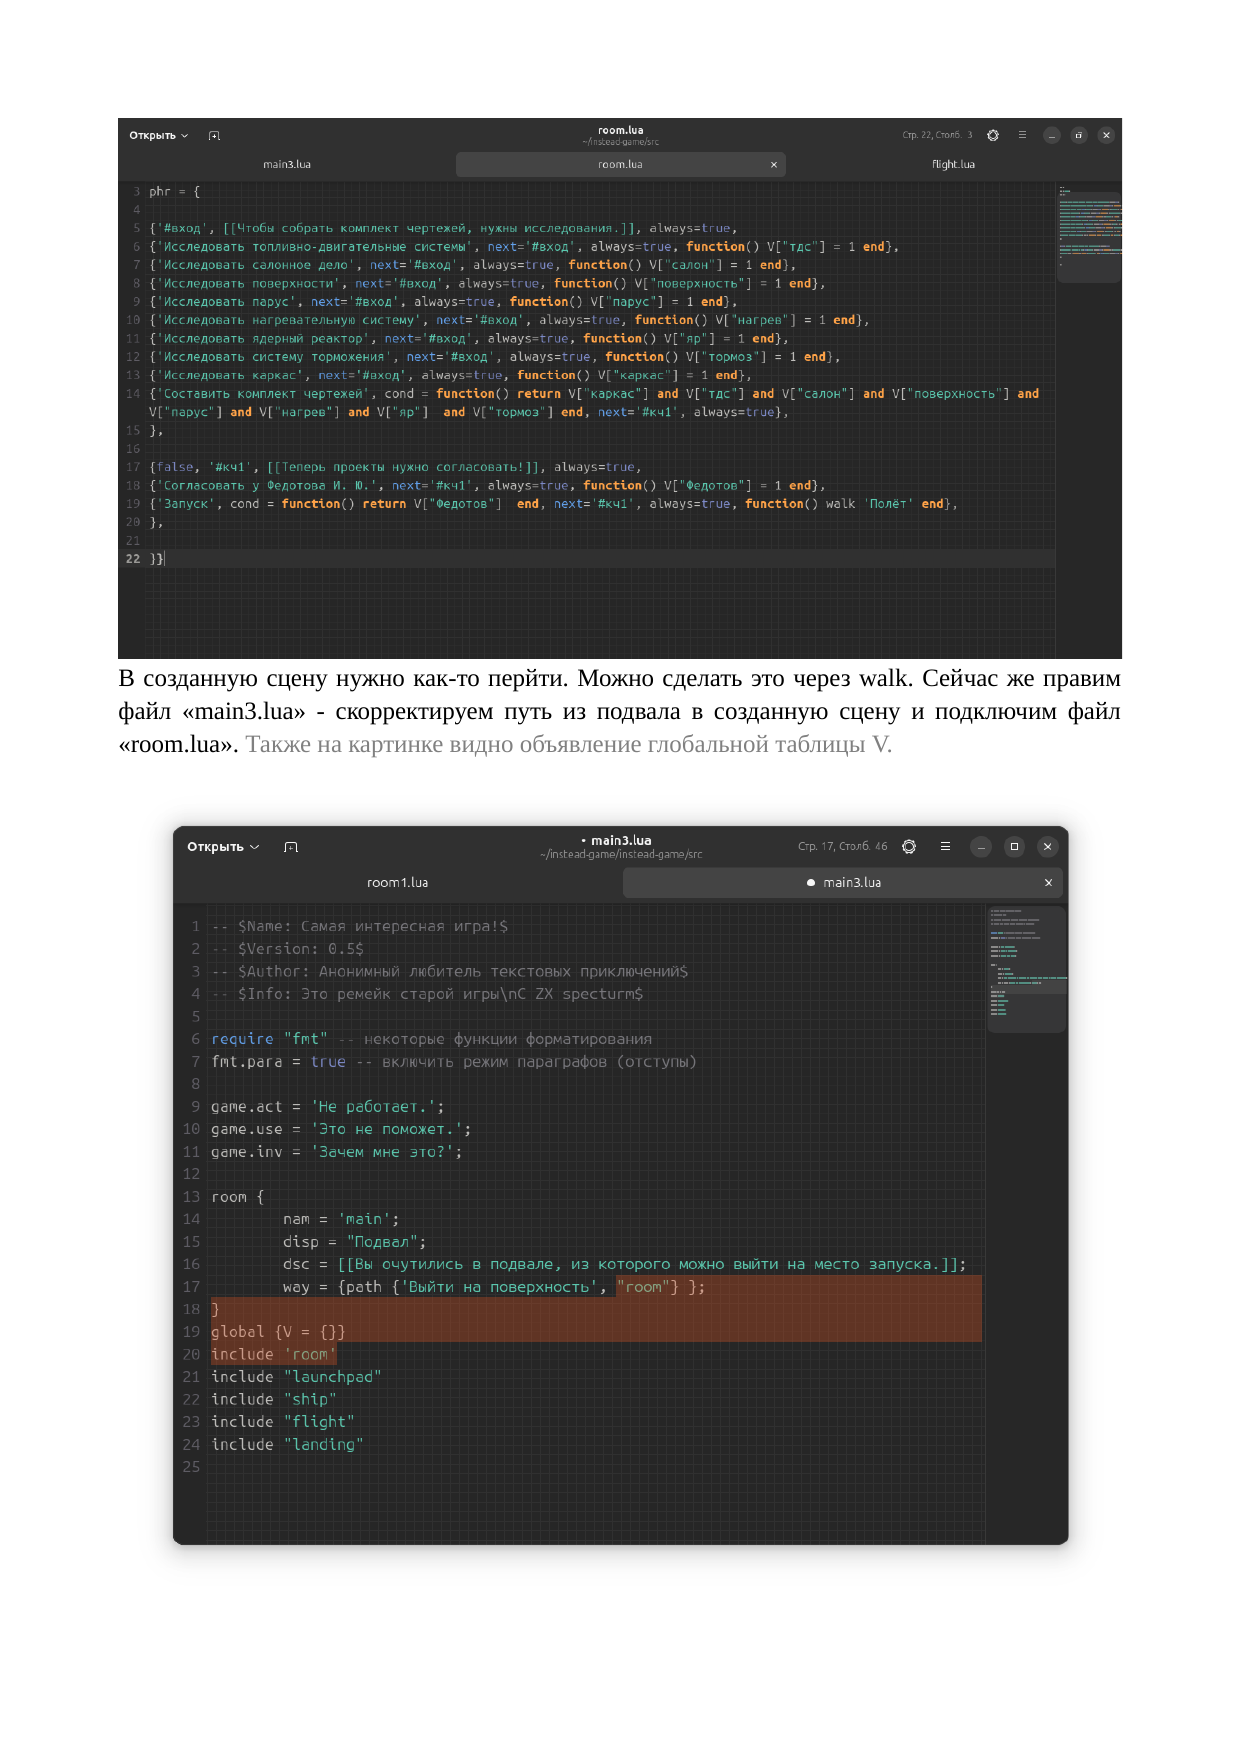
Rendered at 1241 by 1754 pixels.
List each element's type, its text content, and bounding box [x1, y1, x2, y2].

picture [118, 118, 1123, 659]
text В созданную сцену нужно как-то перйти. Можно сделать это через walk. Сейчас же правим файл «main3.lua» - скорректируем путь из подвала в созданную сцену и подключим файл «room.lua». Также на картинке видно объявление глобальной таблицы V. [118, 659, 1122, 758]
picture [118, 776, 1123, 1605]
